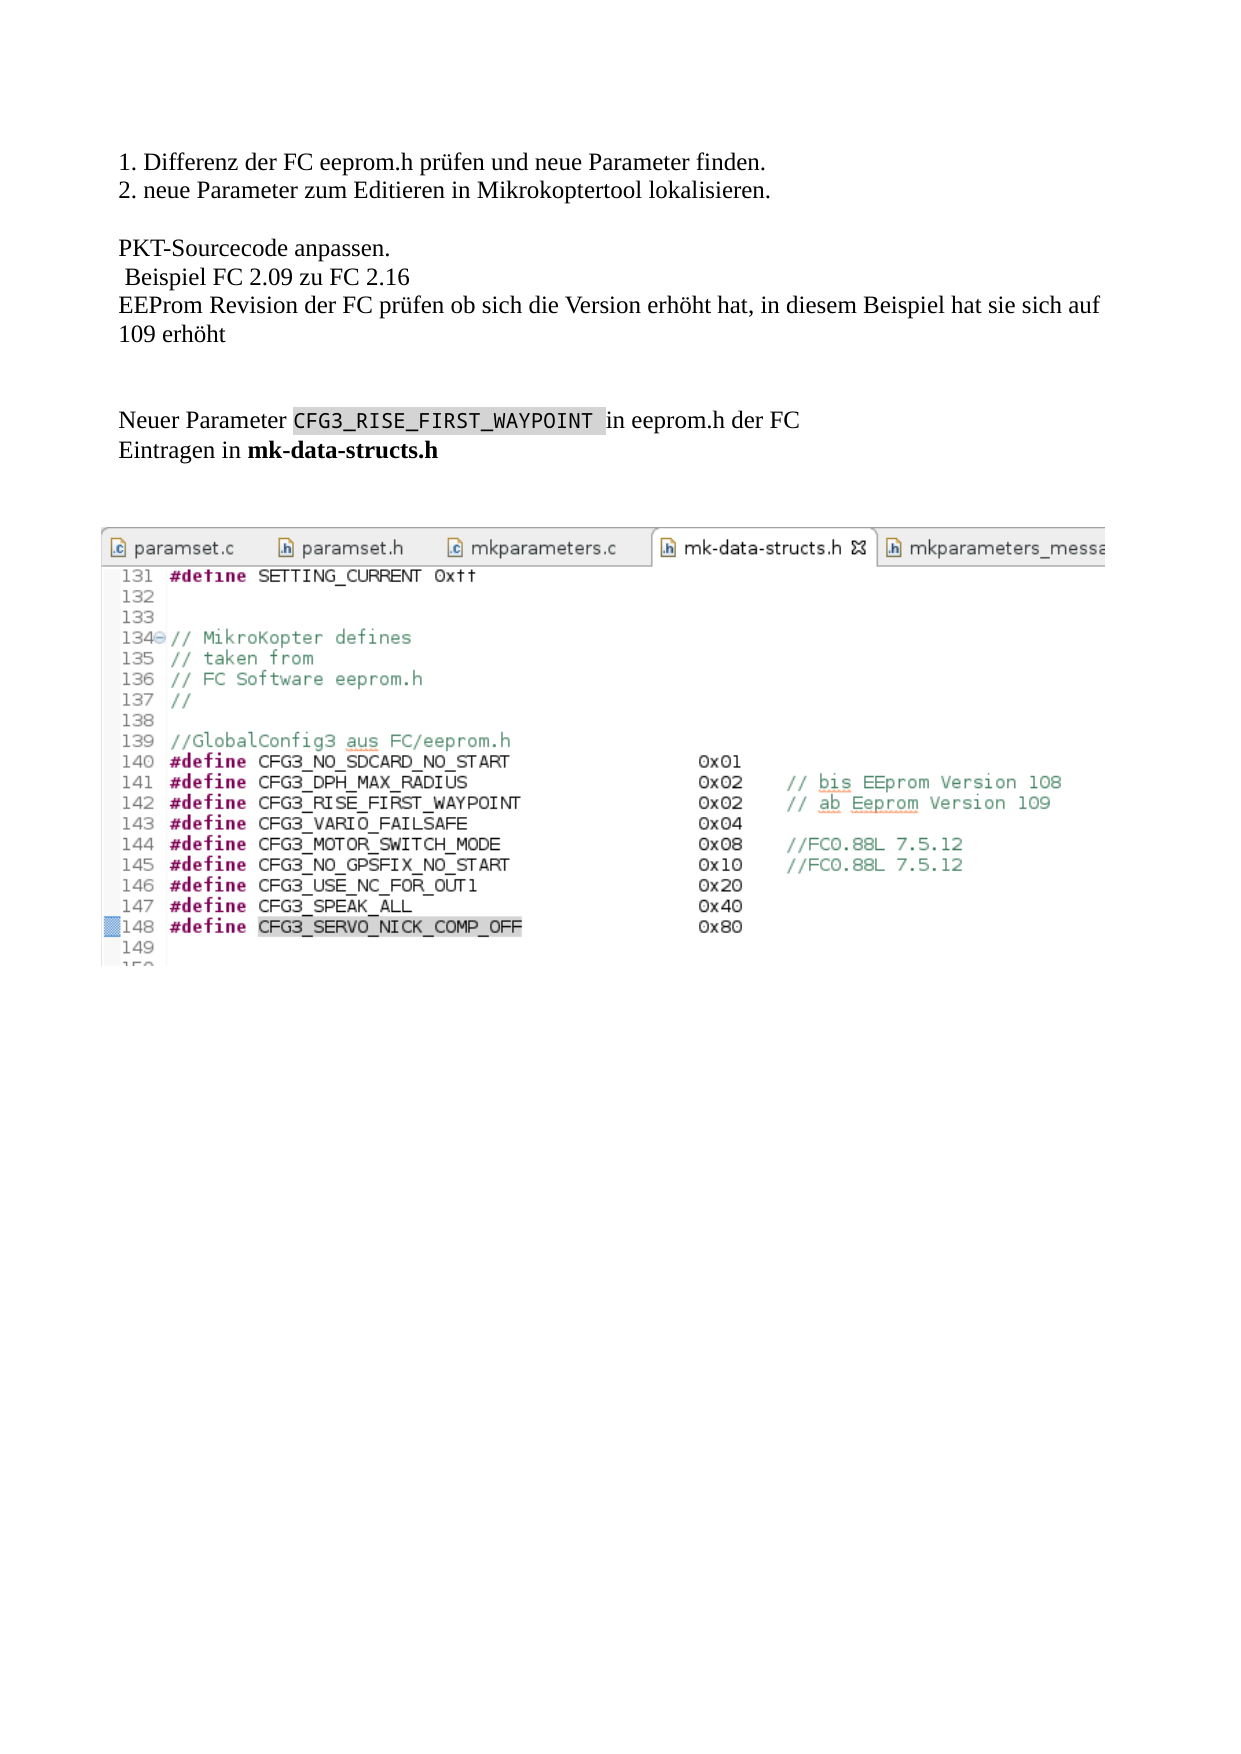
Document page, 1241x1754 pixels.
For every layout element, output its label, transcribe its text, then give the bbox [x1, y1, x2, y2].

text Neuer Parameter CFG3_RISE_FIRST_WAYPOINT in eeprom.h der FC [118, 406, 1122, 435]
text 1. Differenz der FC eeprom.h prüfen und neue Parameter finden. [118, 147, 1122, 176]
text 2. neue Parameter zum Editieren in Mikrokoptertool lokalisieren. [118, 176, 1122, 204]
text PKT-Sourcecode anpassen. [118, 233, 1122, 262]
text Eintragen in mk-data-structs.h [118, 435, 1122, 464]
picture [101, 527, 1105, 966]
text Beispiel FC 2.09 zu FC 2.16 [118, 262, 1122, 291]
text EEProm Revision der FC prüfen ob sich die Version erhöht hat, in diesem Beispiel hat sie sich auf 109 erhöht [118, 291, 1122, 348]
